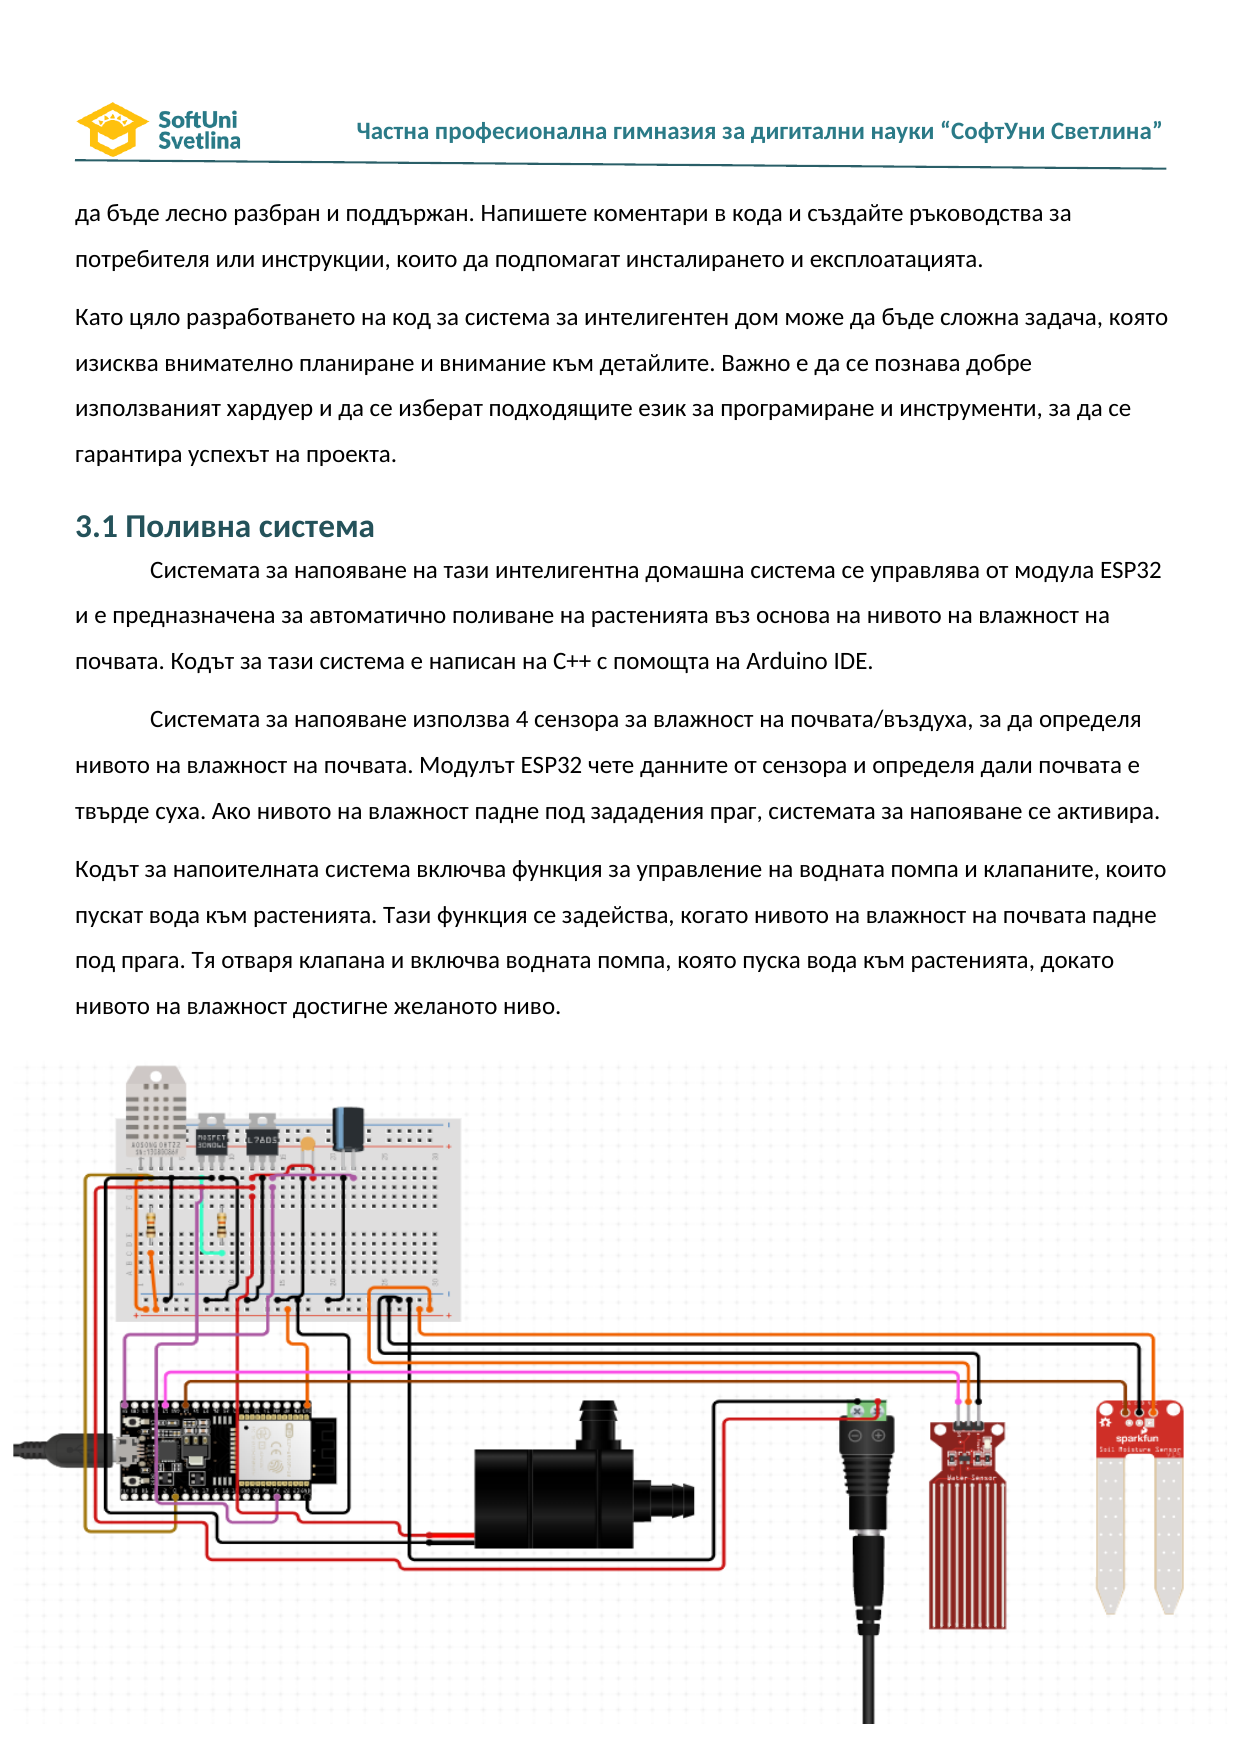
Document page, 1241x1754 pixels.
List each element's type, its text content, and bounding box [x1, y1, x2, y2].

subtitle 3.1 Поливна система [75, 505, 1181, 545]
text Системата за напояване използва 4 сензора за влажност на почвата/въздуха, за да определя нивото на влажност на почвата. Модулът ESP32 чете данните от сензора и определя дали почвата е твърде суха. Ако нивото на влажност падне под зададения праг, системата за напояване се активира. [75, 703, 1181, 825]
picture [75, 102, 240, 157]
picture [13, 1060, 1228, 1724]
text Като цяло разработването на код за система за интелигентен дом може да бъде сложна задача, която изисква внимателно планиране и внимание към детайлите. Важно е да се познава добре използваният хардуер и да се изберат подходящите език за програмиране и инструменти, за да се гарантира успехът на проекта. [75, 301, 1181, 469]
text Кодът за напоителната система включва функция за управление на водната помпа и клапаните, които пускат вода към растенията. Тази функция се задейства, когато нивото на влажност на почвата падне под прага. Тя отваря клапана и включва водната помпа, която пуска вода към растенията, докато нивото на влажност достигне желаното ниво. [75, 853, 1181, 1021]
text да бъде лесно разбран и поддържан. Напишете коментари в кода и създайте ръководства за потребителя или инструкции, които да подпомагат инсталирането и експлоатацията. [75, 197, 1181, 273]
text Системата за напояване на тази интелигентна домашна система се управлява от модула ESP32 и е предназначена за автоматично поливане на растенията въз основа на нивото на влажност на почвата. Кодът за тази система е написан на C++ с помощта на Arduino IDE. [75, 554, 1181, 676]
